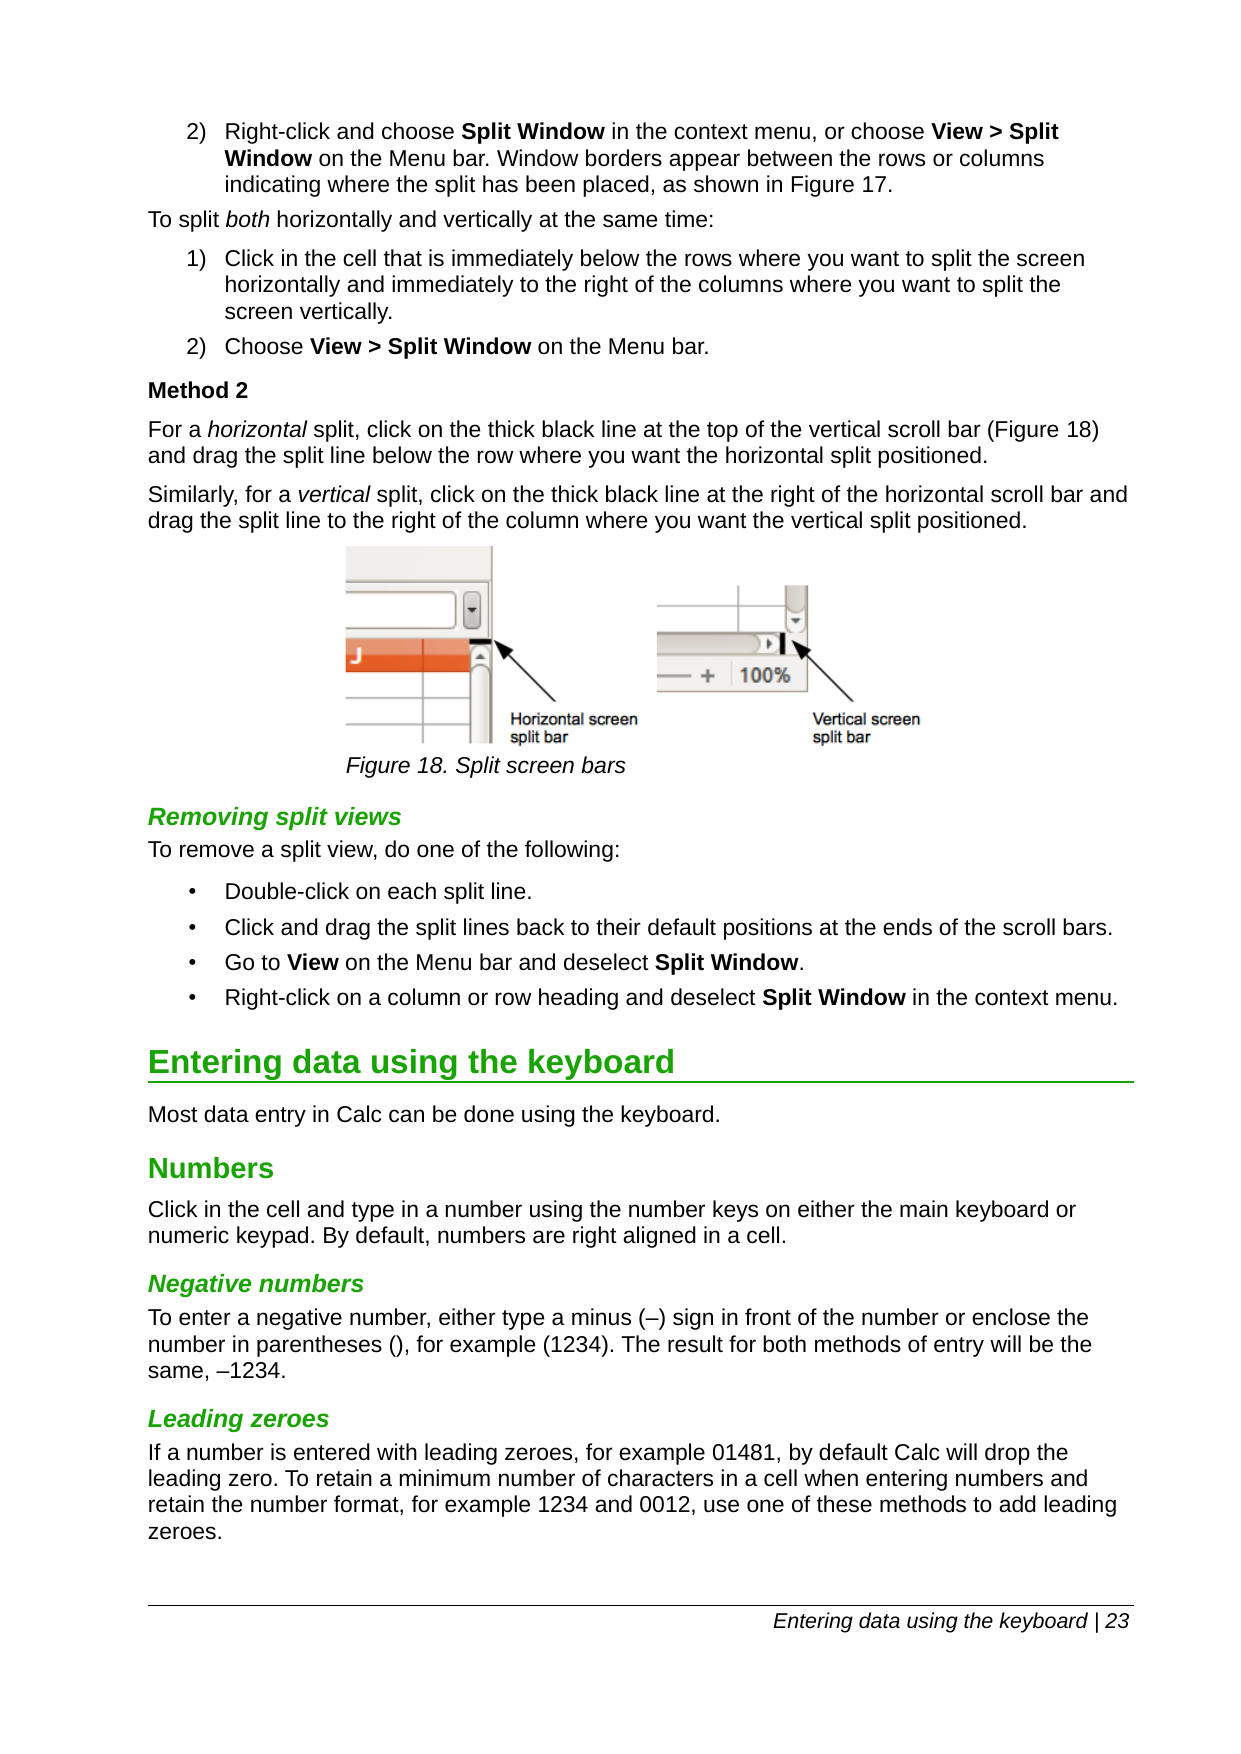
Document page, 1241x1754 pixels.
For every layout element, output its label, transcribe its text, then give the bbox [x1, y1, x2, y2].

text Similarly, for a vertical split, click on the thick black line at the right of the horizontal scroll bar and drag the split line to the right of the column where you want the vertical split positioned. [148, 481, 1134, 533]
list To remove a split view, do one of the following: [148, 836, 1134, 863]
subtitle Negative numbers [148, 1269, 1134, 1298]
list Go to View on the Menu bar and deselect Split Window. [185, 946, 1134, 975]
subtitle Removing split views [148, 802, 1134, 831]
list Click and drag the split lines back to their default positions at the ends of the scroll bars. [185, 911, 1134, 940]
list Click in the cell that is immediately below the rows where you want to split the screen horizontally and immediately to the right of the columns where you want to split the screen vertically. [207, 245, 1134, 324]
picture [345, 546, 937, 753]
text Figure 18. Split screen bars [346, 753, 936, 778]
list Choose View > Split Window on the Menu bar. [207, 333, 1134, 359]
subtitle Numbers [148, 1151, 1134, 1184]
subtitle Entering data using the keyboard [148, 1043, 1134, 1081]
list Right-click on a column or row heading and deselect Split Window in the context menu. [185, 981, 1134, 1013]
text To enter a negative number, either type a minus (–) sign in front of the number or enclose the number in parentheses (), for example (1234). The result for both methods of entry will be the same, –1234. [148, 1304, 1134, 1383]
text Method 2 [148, 377, 1134, 403]
list Double-click on each split line. [185, 875, 1134, 904]
text If a number is entered with leading zeroes, for example 01481, by default Calc will drop the leading zero. To retain a minimum number of characters in a cell when entering numbers and retain the number format, for example 1234 and 0012, use one of these methods to add leading zeroes. [148, 1438, 1134, 1544]
list Right-click and choose Split Window in the context menu, or choose View > Split Window on the Menu bar. Window borders appear between the rows or columns indicating where the split has been placed, as shown in Figure 17. [207, 118, 1134, 197]
text Click in the cell and type in a number using the number keys on either the main keyboard or numeric keypad. By default, numbers are right aligned in a cell. [148, 1196, 1134, 1249]
list To split both horizontally and vertically at the same time: [148, 206, 1134, 232]
text For a horizontal split, click on the thick black line at the top of the vertical scroll bar (Figure 18) and drag the split line below the row where you want the horizontal split positioned. [148, 416, 1134, 468]
text Most data entry in Calc can be done using the keyboard. [148, 1101, 1134, 1127]
subtitle Leading zeroes [148, 1404, 1134, 1433]
